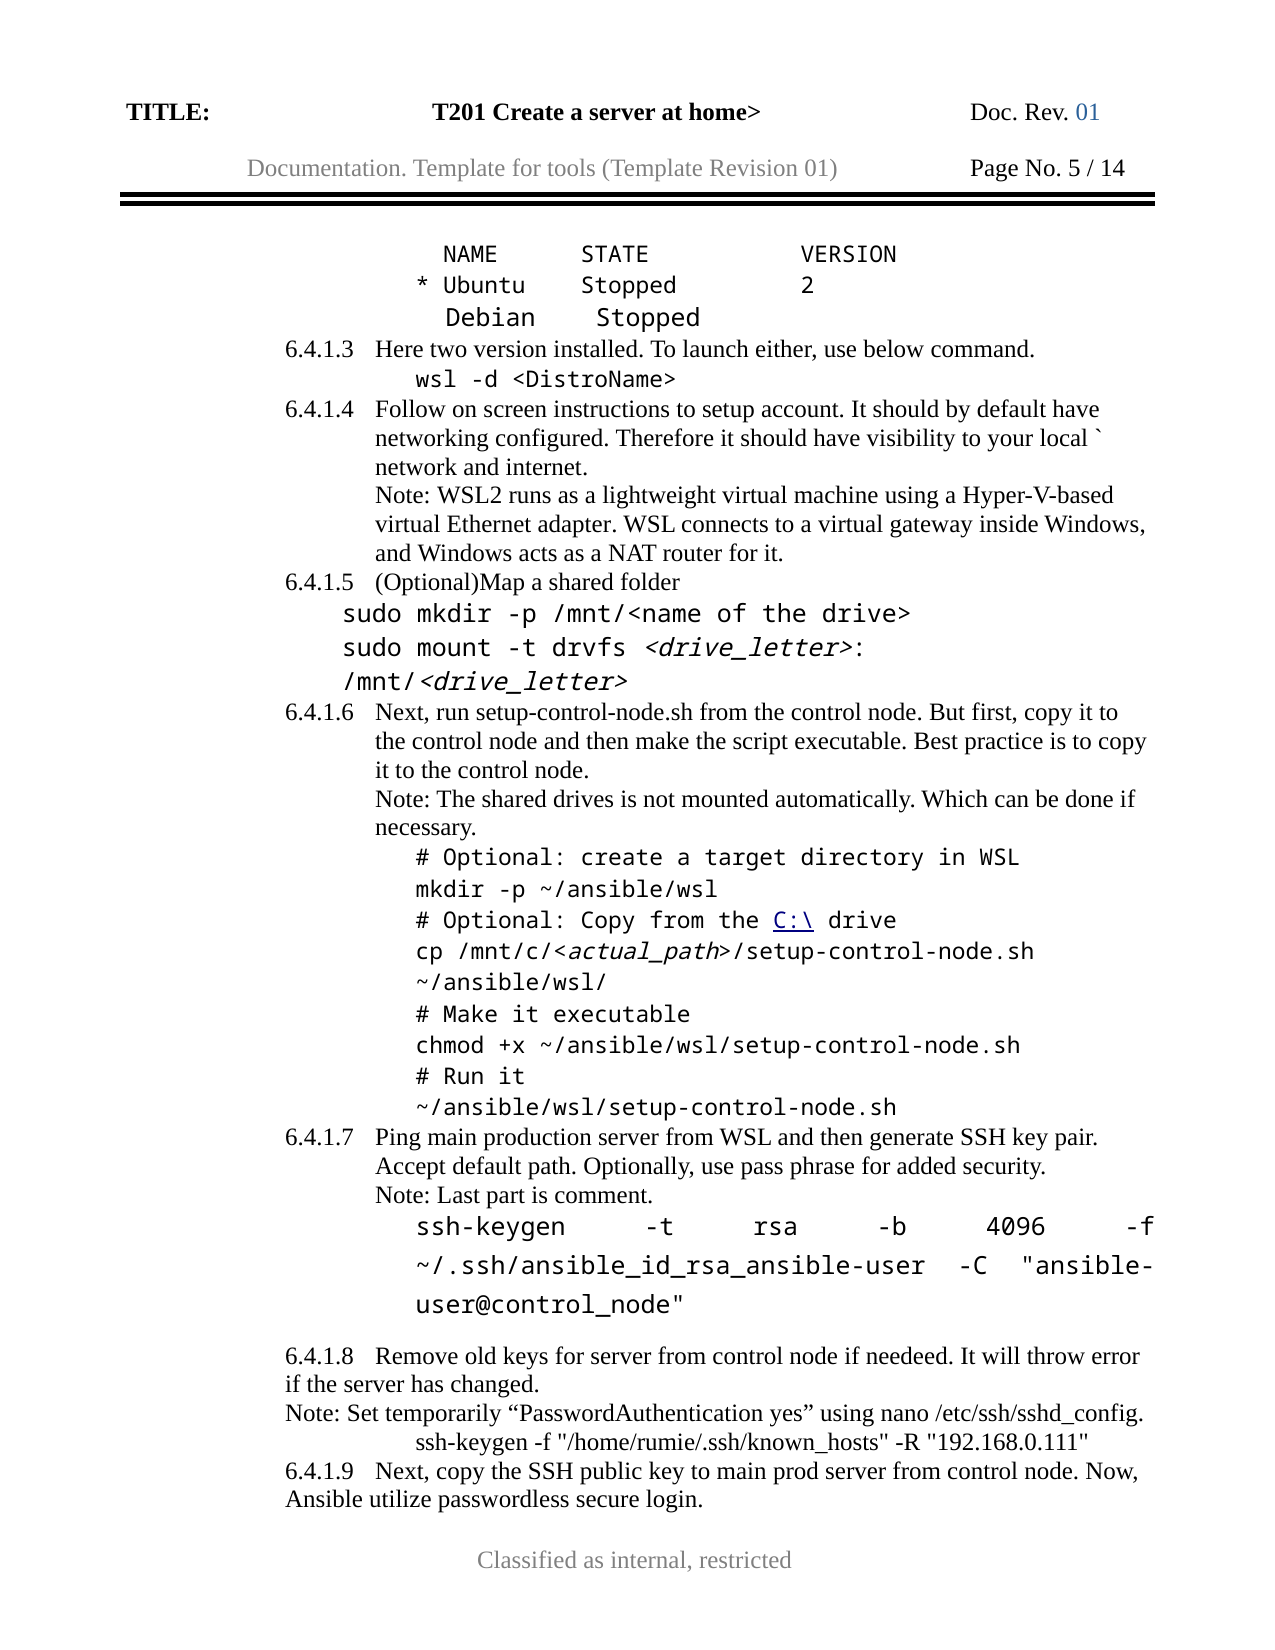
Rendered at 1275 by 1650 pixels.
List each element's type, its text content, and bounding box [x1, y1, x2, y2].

text ~/ansible/wsl/setup-control-node.sh [415, 1091, 1155, 1122]
text # Optional: Copy from the C:\ drive [415, 904, 1155, 935]
subtitle Note: Set temporarily “PasswordAuthentication yes” using nano /etc/ssh/sshd_config. [285, 1398, 1155, 1427]
subtitle Here two version installed. To launch either, use below command. [285, 334, 1155, 363]
text ssh-keygen -t rsa -b 4096 -f ~/.ssh/ansible_id_rsa_ansible-user -C "ansible-user@control_node" [415, 1209, 1155, 1321]
subtitle Follow on screen instructions to setup account. It should by default have networking configured. Therefore it should have visibility to your local ` network and internet. [285, 394, 1155, 480]
text sudo mount -t drvfs <drive_letter>: /mnt/<drive_letter> [342, 629, 1155, 697]
subtitle Ping main production server from WSL and then generate SSH key pair. Accept default path. Optionally, use pass phrase for added security. [285, 1122, 1155, 1180]
subtitle Next, run setup-control-node.sh from the control node. But first, copy it to the control node and then make the script executable. Best practice is to copy it to the control node. [285, 697, 1155, 784]
subtitle Next, copy the SSH public key to main prod server from control node. Now, Ansible utilize passwordless secure login. [285, 1456, 1155, 1513]
text mkdir -p ~/ansible/wsl [415, 872, 1155, 904]
text Debian Stopped [415, 300, 1155, 334]
text ssh-keygen -f "/home/rumie/.ssh/known_hosts" -R "192.168.0.111" [415, 1427, 1155, 1456]
text # Make it executable [415, 997, 1155, 1029]
subtitle (Optional)Map a shared folder [285, 567, 1155, 595]
text sudo mkdir -p /mnt/<name of the drive> [342, 595, 1155, 629]
text # Run it [415, 1060, 1155, 1091]
text cp /mnt/c/<actual_path>/setup-control-node.sh ~/ansible/wsl/ [415, 935, 1155, 997]
subtitle Note: WSL2 runs as a lightweight virtual machine using a Hyper-V-based virtual Ethernet adapter. WSL connects to a virtual gateway inside Windows, and Windows acts as a NAT router for it. [375, 480, 1155, 567]
subtitle Note: The shared drives is not mounted automatically. Which can be done if necessary. [375, 784, 1155, 841]
subtitle Note: Last part is comment. [375, 1180, 1155, 1209]
text # Optional: create a target directory in WSL [415, 841, 1155, 872]
text chmod +x ~/ansible/wsl/setup-control-node.sh [415, 1029, 1155, 1060]
text * Ubuntu Stopped 2 [415, 269, 1155, 300]
text NAME STATE VERSION [415, 237, 1155, 269]
text wsl -d <DistroName> [415, 363, 1155, 394]
subtitle Remove old keys for server from control node if needeed. It will throw error if the server has changed. [285, 1341, 1155, 1398]
